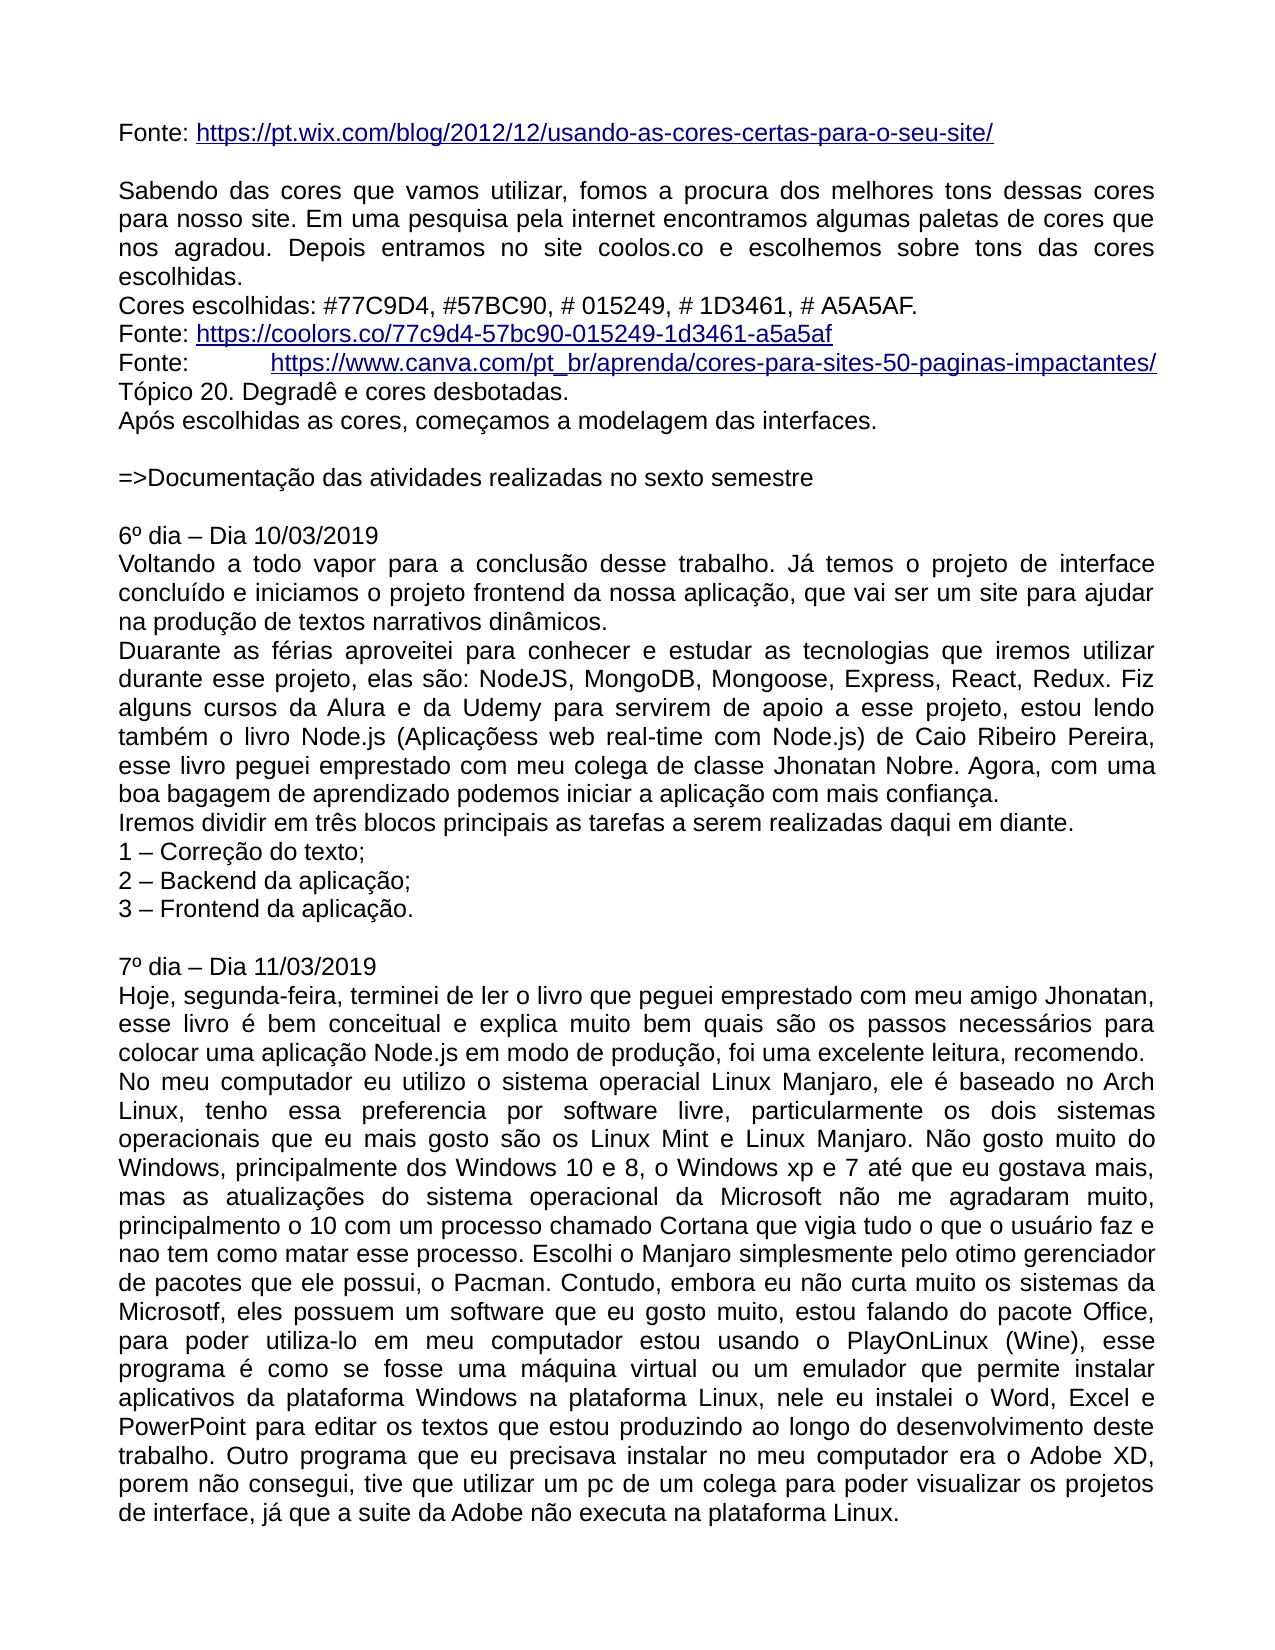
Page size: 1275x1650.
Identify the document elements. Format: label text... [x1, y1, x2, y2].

text Sabendo das cores que vamos utilizar, fomos a procura dos melhores tons dessas cores para nosso site. Em uma pesquisa pela internet encontramos algumas paletas de cores que nos agradou. Depois entramos no site coolos.co e escolhemos sobre tons das cores escolhidas. [118, 176, 1157, 291]
text Hoje, segunda-feira, terminei de ler o livro que peguei emprestado com meu amigo Jhonatan, esse livro é bem conceitual e explica muito bem quais são os passos necessários para colocar uma aplicação Node.js em modo de produção, foi uma excelente leitura, recomendo. [118, 981, 1157, 1067]
text Voltando a todo vapor para a conclusão desse trabalho. Já temos o projeto de interface concluído e iniciamos o projeto frontend da nossa aplicação, que vai ser um site para ajudar na produção de textos narrativos dinâmicos. [118, 549, 1157, 636]
text Fonte: https://pt.wix.com/blog/2012/12/usando-as-cores-certas-para-o-seu-site/ [118, 118, 1157, 147]
text 1 – Correção do texto; [118, 837, 1157, 866]
text Iremos dividir em três blocos principais as tarefas a serem realizadas daqui em diante. [118, 808, 1157, 837]
text 6º dia – Dia 10/03/2019 [118, 521, 1157, 549]
text 7º dia – Dia 11/03/2019 [118, 952, 1157, 981]
text 3 – Frontend da aplicação. [118, 894, 1157, 923]
text =>Documentação das atividades realizadas no sexto semestre [118, 463, 1157, 492]
text Fonte: https://coolors.co/77c9d4-57bc90-015249-1d3461-a5a5af [118, 319, 1157, 348]
text Fonte: https://www.canva.com/pt_br/aprenda/cores-para-sites-50-paginas-impactantes/ Tópico 20. Degradê e cores desbotadas. [118, 348, 1157, 406]
text Cores escolhidas: #77C9D4, #57BC90, # 015249, # 1D3461, # A5A5AF. [118, 291, 1157, 319]
text 2 – Backend da aplicação; [118, 866, 1157, 894]
text Após escolhidas as cores, começamos a modelagem das interfaces. [118, 406, 1157, 434]
text Duarante as férias aproveitei para conhecer e estudar as tecnologias que iremos utilizar durante esse projeto, elas são: NodeJS, MongoDB, Mongoose, Express, React, Redux. Fiz alguns cursos da Alura e da Udemy para servirem de apoio a esse projeto, estou lendo também o livro Node.js (Aplicaçõess web real-time com Node.js) de Caio Ribeiro Pereira, esse livro peguei emprestado com meu colega de classe Jhonatan Nobre. Agora, com uma boa bagagem de aprendizado podemos iniciar a aplicação com mais confiança. [118, 636, 1157, 808]
text No meu computador eu utilizo o sistema operacial Linux Manjaro, ele é baseado no Arch Linux, tenho essa preferencia por software livre, particularmente os dois sistemas operacionais que eu mais gosto são os Linux Mint e Linux Manjaro. Não gosto muito do Windows, principalmente dos Windows 10 e 8, o Windows xp e 7 até que eu gostava mais, mas as atualizações do sistema operacional da Microsoft não me agradaram muito, principalmento o 10 com um processo chamado Cortana que vigia tudo o que o usuário faz e nao tem como matar esse processo. Escolhi o Manjaro simplesmente pelo otimo gerenciador de pacotes que ele possui, o Pacman. Contudo, embora eu não curta muito os sistemas da Microsotf, eles possuem um software que eu gosto muito, estou falando do pacote Office, para poder utiliza-lo em meu computador estou usando o PlayOnLinux (Wine), esse programa é como se fosse uma máquina virtual ou um emulador que permite instalar aplicativos da plataforma Windows na plataforma Linux, nele eu instalei o Word, Excel e PowerPoint para editar os textos que estou produzindo ao longo do desenvolvimento deste trabalho. Outro programa que eu precisava instalar no meu computador era o Adobe XD, porem não consegui, tive que utilizar um pc de um colega para poder visualizar os projetos de interface, já que a suite da Adobe não executa na plataforma Linux. [118, 1067, 1157, 1527]
